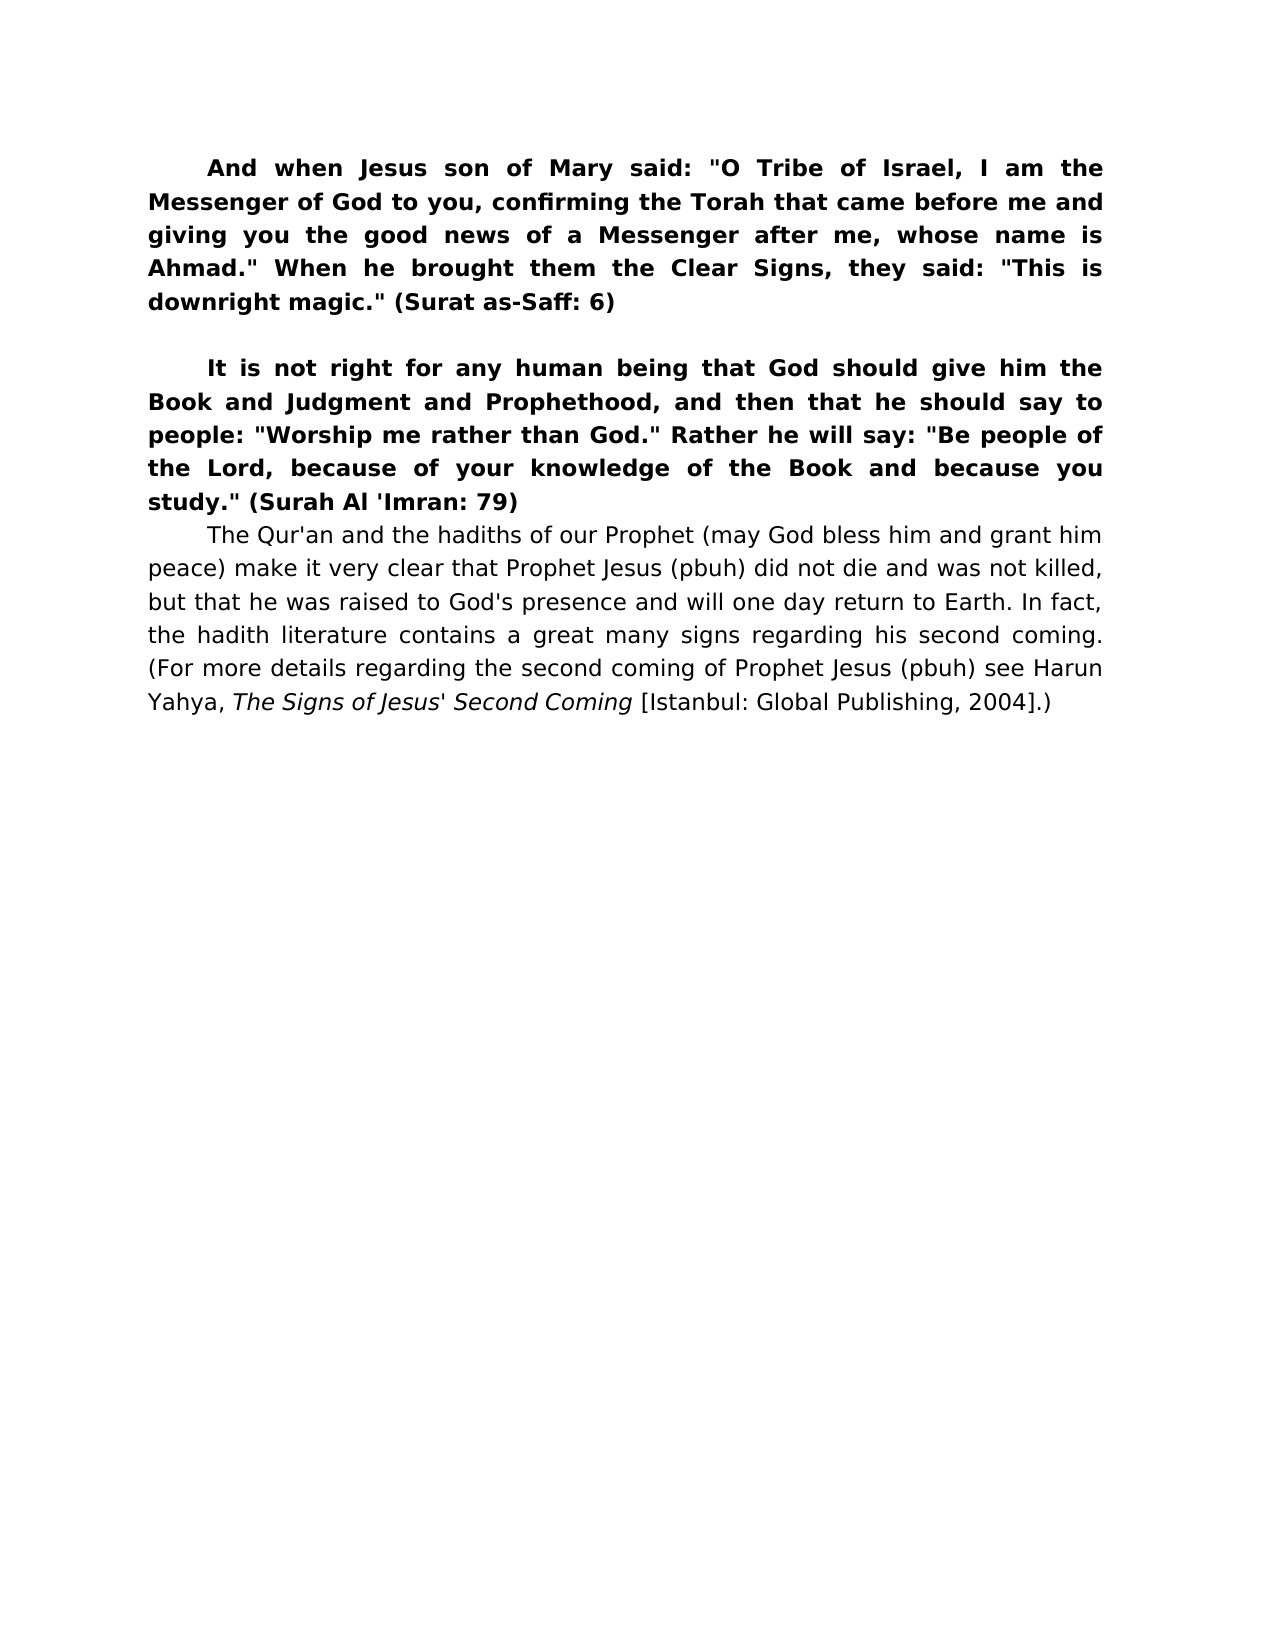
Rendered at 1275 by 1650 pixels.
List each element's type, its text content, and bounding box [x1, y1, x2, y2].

text And when Jesus son of Mary said: "O Tribe of Israel, I am the Messenger of God to you, confirming the Torah that came before me and giving you the good news of a Messenger after me, whose name is Ahmad." When he brought them the Clear Signs, they said: "This is downright magic." (Surat as-Saff: 6) [148, 150, 1104, 317]
text It is not right for any human being that God should give him the Book and Judgment and Prophethood, and then that he should say to people: "Worship me rather than God." Rather he will say: "Be people of the Lord, because of your knowledge of the Book and because you study." (Surah Al 'Imran: 79) [148, 350, 1104, 517]
text The Qur'an and the hadiths of our Prophet (may God bless him and grant him peace) make it very clear that Prophet Jesus (pbuh) did not die and was not killed, but that he was raised to God's presence and will one day return to Earth. In fact, the hadith literature contains a great many signs regarding his second coming. (For more details regarding the second coming of Prophet Jesus (pbuh) see Harun Yahya, The Signs of Jesus' Second Coming [Istanbul: Global Publishing, 2004].) [148, 517, 1104, 717]
